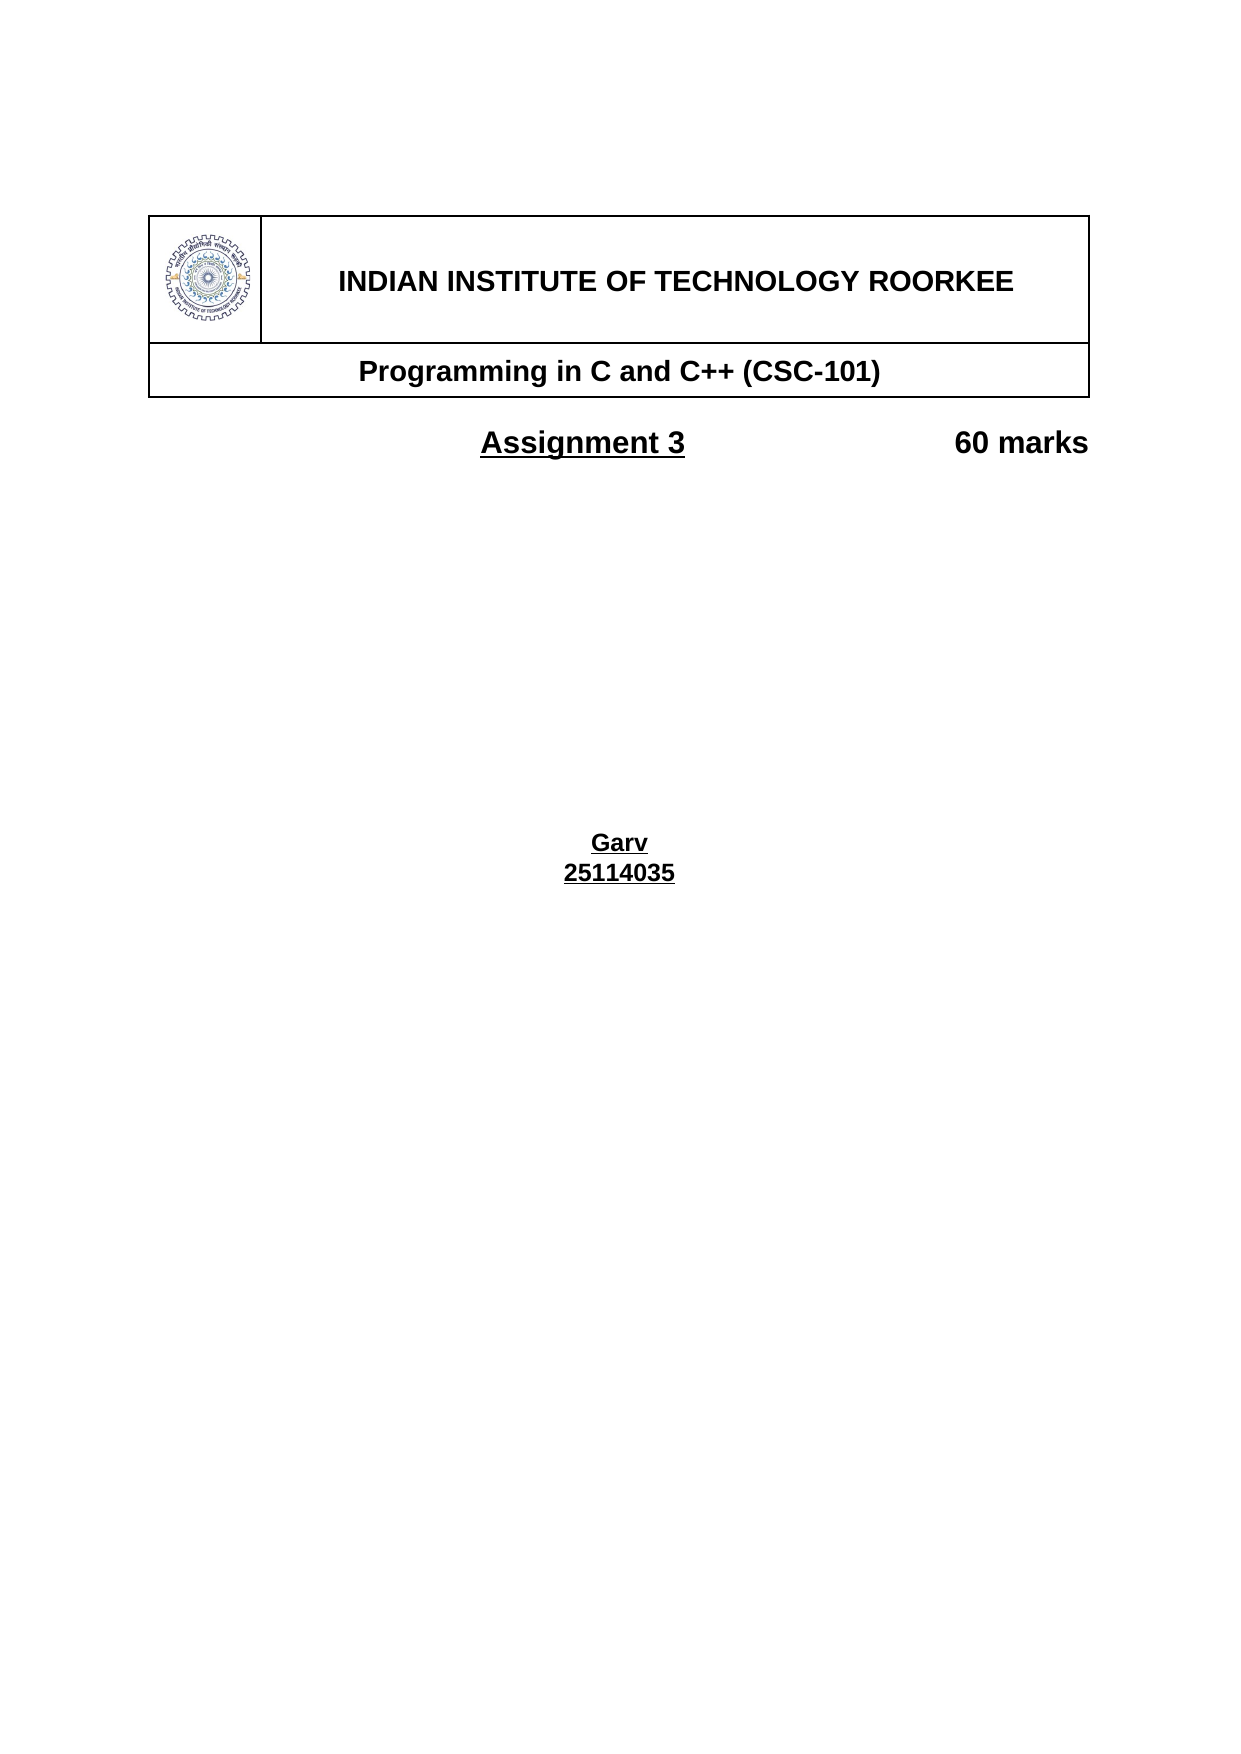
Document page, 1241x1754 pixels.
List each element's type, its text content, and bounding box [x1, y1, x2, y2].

table_header INDIAN INSTITUTE OF TECHNOLOGY ROORKEE [262, 217, 1088, 342]
table_cell Programming in C and C++ (CSC-101) [150, 344, 1088, 396]
text Garv [150, 828, 1088, 856]
text 25114035 [150, 858, 1088, 886]
subtitle Assignment 3 60 marks [150, 424, 1093, 461]
picture [165, 234, 251, 321]
table_header [150, 217, 260, 342]
